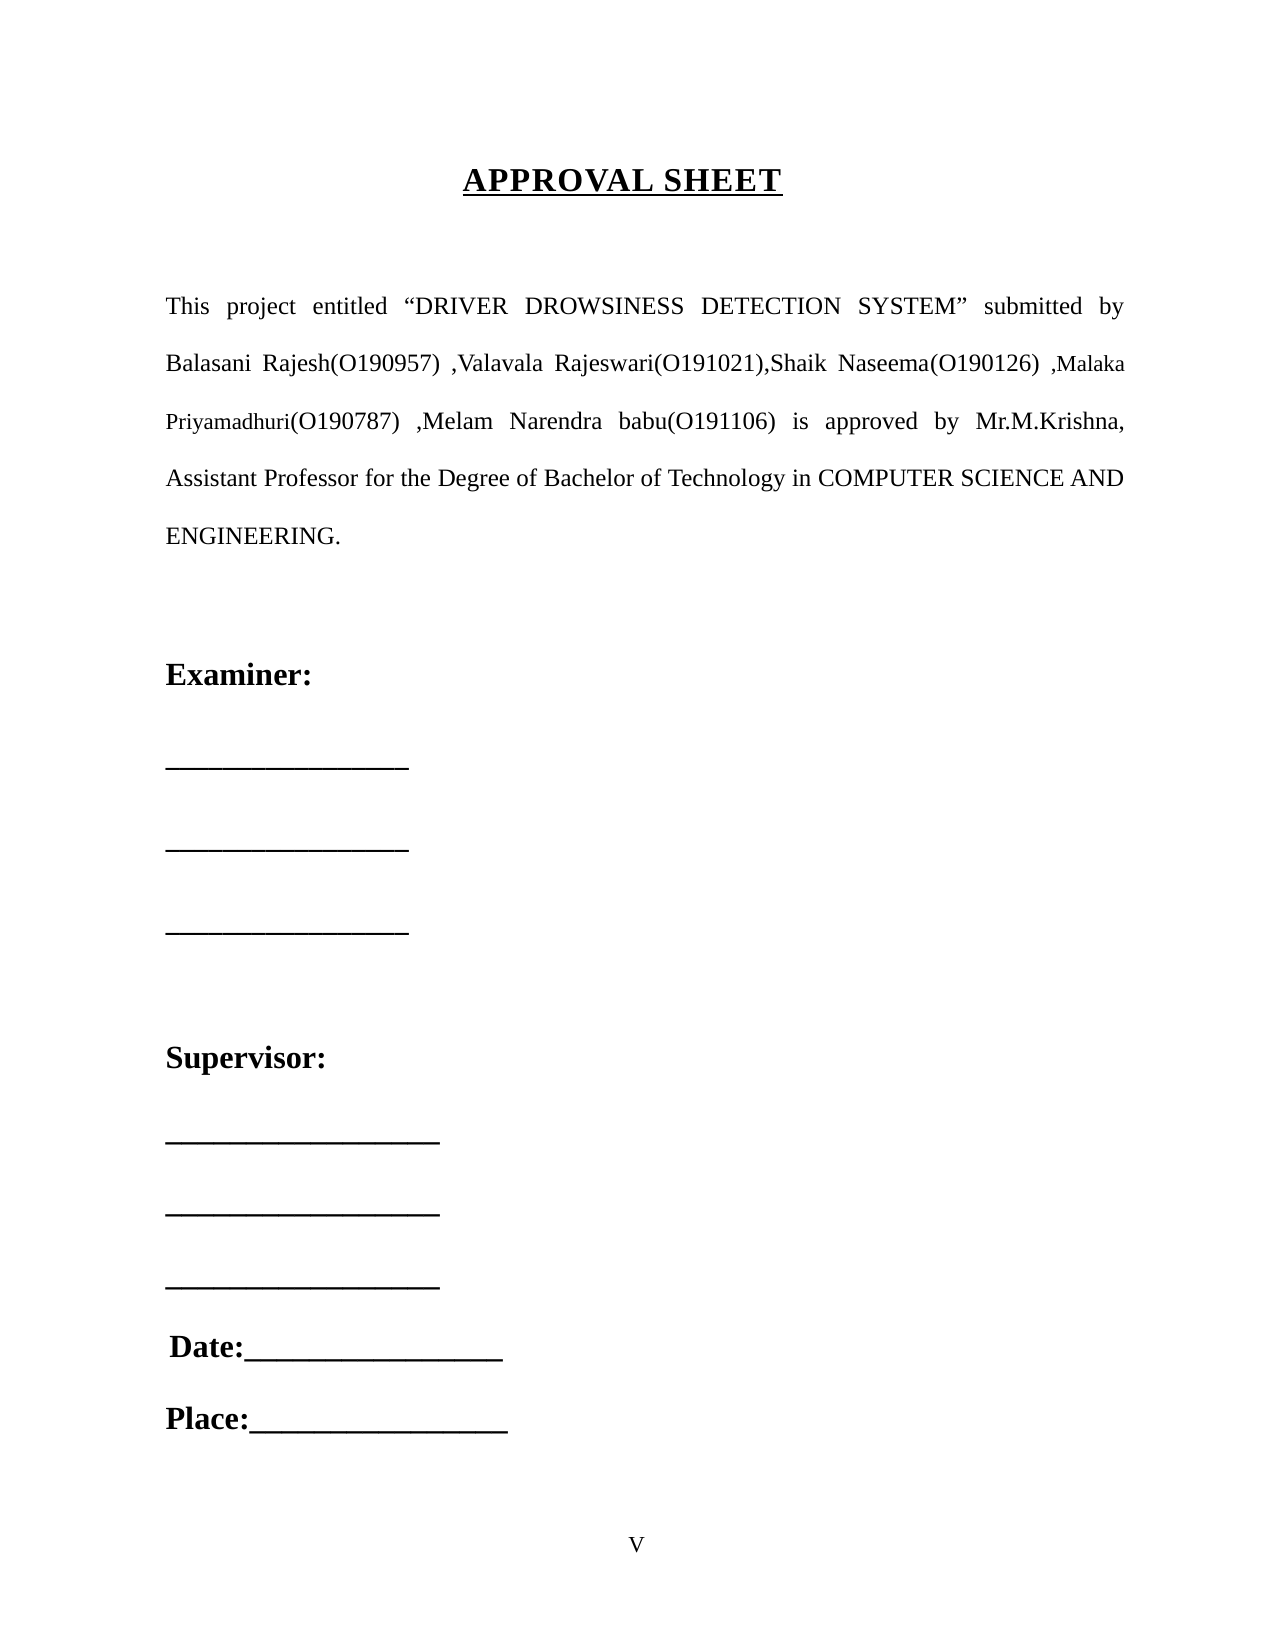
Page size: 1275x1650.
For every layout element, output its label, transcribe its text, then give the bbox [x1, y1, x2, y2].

subtitle APPROVAL SHEET [142, 161, 1101, 199]
text This project entitled “DRIVER DROWSINESS DETECTION SYSTEM” submitted by Balasani Rajesh(O190957) ,Valavala Rajeswari(O191021),Shaik Naseema(O190126) ,Malaka Priyamadhuri(O190787) ,Melam Narendra babu(O191106) is approved by Mr.M.Krishna, Assistant Professor for the Degree of Bachelor of Technology in COMPUTER SCIENCE AND ENGINEERING. [165, 291, 1125, 550]
text _________________ [165, 813, 1125, 857]
text _________________ [165, 1183, 1125, 1220]
text Examiner: [165, 655, 1125, 692]
text _________________ [165, 1255, 1125, 1292]
text _________________ [165, 896, 1125, 940]
text Place:________________ [165, 1400, 1125, 1437]
text Date:________________ [89, 1327, 1125, 1364]
text Supervisor: [165, 1038, 1125, 1075]
text _________________ [165, 731, 1125, 774]
text _________________ [165, 1111, 1125, 1148]
